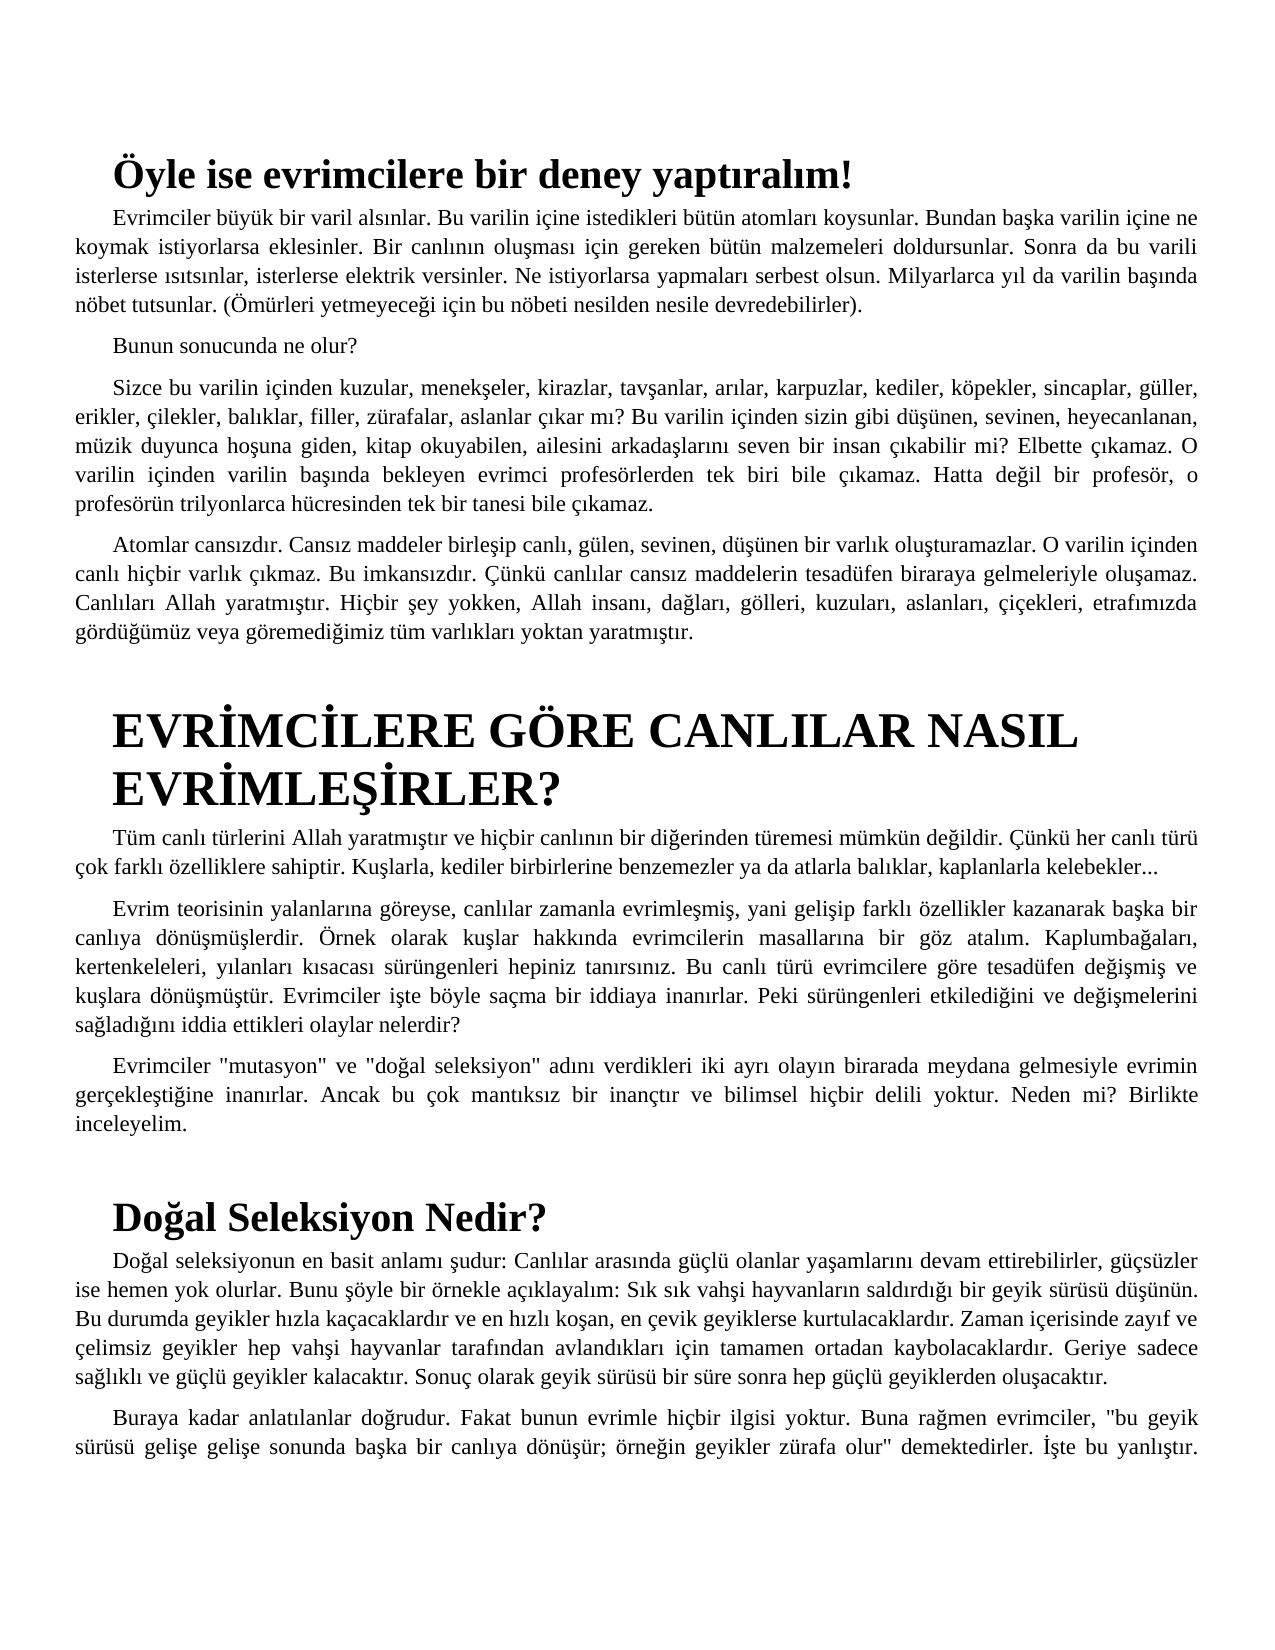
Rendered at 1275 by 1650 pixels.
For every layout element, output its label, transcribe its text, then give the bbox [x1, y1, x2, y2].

text Bunun sonucunda ne olur? [75, 332, 1200, 359]
subtitle Doğal Seleksiyon Nedir? [112, 1193, 1200, 1241]
subtitle Öyle ise evrimcilere bir deney yaptıralım! [112, 150, 1200, 198]
text Atomlar cansızdır. Cansız maddeler birleşip canlı, gülen, sevinen, düşünen bir varlık oluşturamazlar. O varilin içinden canlı hiçbir varlık çıkmaz. Bu imkansızdır. Çünkü canlılar cansız maddelerin tesadüfen biraraya gelmeleriyle oluşamaz. Canlıları Allah yaratmıştır. Hiçbir şey yokken, Allah insanı, dağları, gölleri, kuzuları, aslanları, çiçekleri, etrafımızda gördüğümüz veya göremediğimiz tüm varlıkları yoktan yaratmıştır. [75, 531, 1200, 644]
text Evrim teorisinin yalanlarına göreyse, canlılar zamanla evrimleşmiş, yani gelişip farklı özellikler kazanarak başka bir canlıya dönüşmüşlerdir. Örnek olarak kuşlar hakkında evrimcilerin masallarına bir göz atalım. Kaplumbağaları, kertenkeleleri, yılanları kısacası sürüngenleri hepiniz tanırsınız. Bu canlı türü evrimcilere göre tesadüfen değişmiş ve kuşlara dönüşmüştür. Evrimciler işte böyle saçma bir iddiaya inanırlar. Peki sürüngenleri etkilediğini ve değişmelerini sağladığını iddia ettikleri olaylar nelerdir? [75, 895, 1200, 1037]
text Evrimciler büyük bir varil alsınlar. Bu varilin içine istedikleri bütün atomları koysunlar. Bundan başka varilin içine ne koymak istiyorlarsa eklesinler. Bir canlının oluşması için gereken bütün malzemeleri doldursunlar. Sonra da bu varili isterlerse ısıtsınlar, isterlerse elektrik versinler. Ne istiyorlarsa yapmaları serbest olsun. Milyarlarca yıl da varilin başında nöbet tutsunlar. (Ömürleri yetmeyeceği için bu nöbeti nesilden nesile devredebilirler). [75, 204, 1200, 317]
text Sizce bu varilin içinden kuzular, menekşeler, kirazlar, tavşanlar, arılar, karpuzlar, kediler, köpekler, sincaplar, güller, erikler, çilekler, balıklar, filler, zürafalar, aslanlar çıkar mı? Bu varilin içinden sizin gibi düşünen, sevinen, heyecanlanan, müzik duyunca hoşuna giden, kitap okuyabilen, ailesini arkadaşlarını seven bir insan çıkabilir mi? Elbette çıkamaz. O varilin içinden varilin başında bekleyen evrimci profesörlerden tek biri bile çıkamaz. Hatta değil bir profesör, o profesörün trilyonlarca hücresinden tek bir tanesi bile çıkamaz. [75, 374, 1200, 516]
text Buraya kadar anlatılanlar doğrudur. Fakat bunun evrimle hiçbir ilgisi yoktur. Buna rağmen evrimciler, "bu geyik sürüsü gelişe gelişe sonunda başka bir canlıya dönüşür; örneğin geyikler zürafa olur" demektedirler. İşte bu yanlıştır. [75, 1404, 1200, 1460]
subtitle EVRİMCİLERE GÖRE CANLILAR NASIL EVRİMLEŞİRLER? [112, 701, 1200, 816]
text Tüm canlı türlerini Allah yaratmıştır ve hiçbir canlının bir diğerinden türemesi mümkün değildir. Çünkü her canlı türü çok farklı özelliklere sahiptir. Kuşlarla, kediler birbirlerine benzemezler ya da atlarla balıklar, kaplanlarla kelebekler... [75, 824, 1200, 880]
text Evrimciler "mutasyon" ve "doğal seleksiyon" adını verdikleri iki ayrı olayın birarada meydana gelmesiyle evrimin gerçekleştiğine inanırlar. Ancak bu çok mantıksız bir inançtır ve bilimsel hiçbir delili yoktur. Neden mi? Birlikte inceleyelim. [75, 1052, 1200, 1136]
text Doğal seleksiyonun en basit anlamı şudur: Canlılar arasında güçlü olanlar yaşamlarını devam ettirebilirler, güçsüzler ise hemen yok olurlar. Bunu şöyle bir örnekle açıklayalım: Sık sık vahşi hayvanların saldırdığı bir geyik sürüsü düşünün. Bu durumda geyikler hızla kaçacaklardır ve en hızlı koşan, en çevik geyiklerse kurtulacaklardır. Zaman içerisinde zayıf ve çelimsiz geyikler hep vahşi hayvanlar tarafından avlandıkları için tamamen ortadan kaybolacaklardır. Geriye sadece sağlıklı ve güçlü geyikler kalacaktır. Sonuç olarak geyik sürüsü bir süre sonra hep güçlü geyiklerden oluşacaktır. [75, 1247, 1200, 1389]
